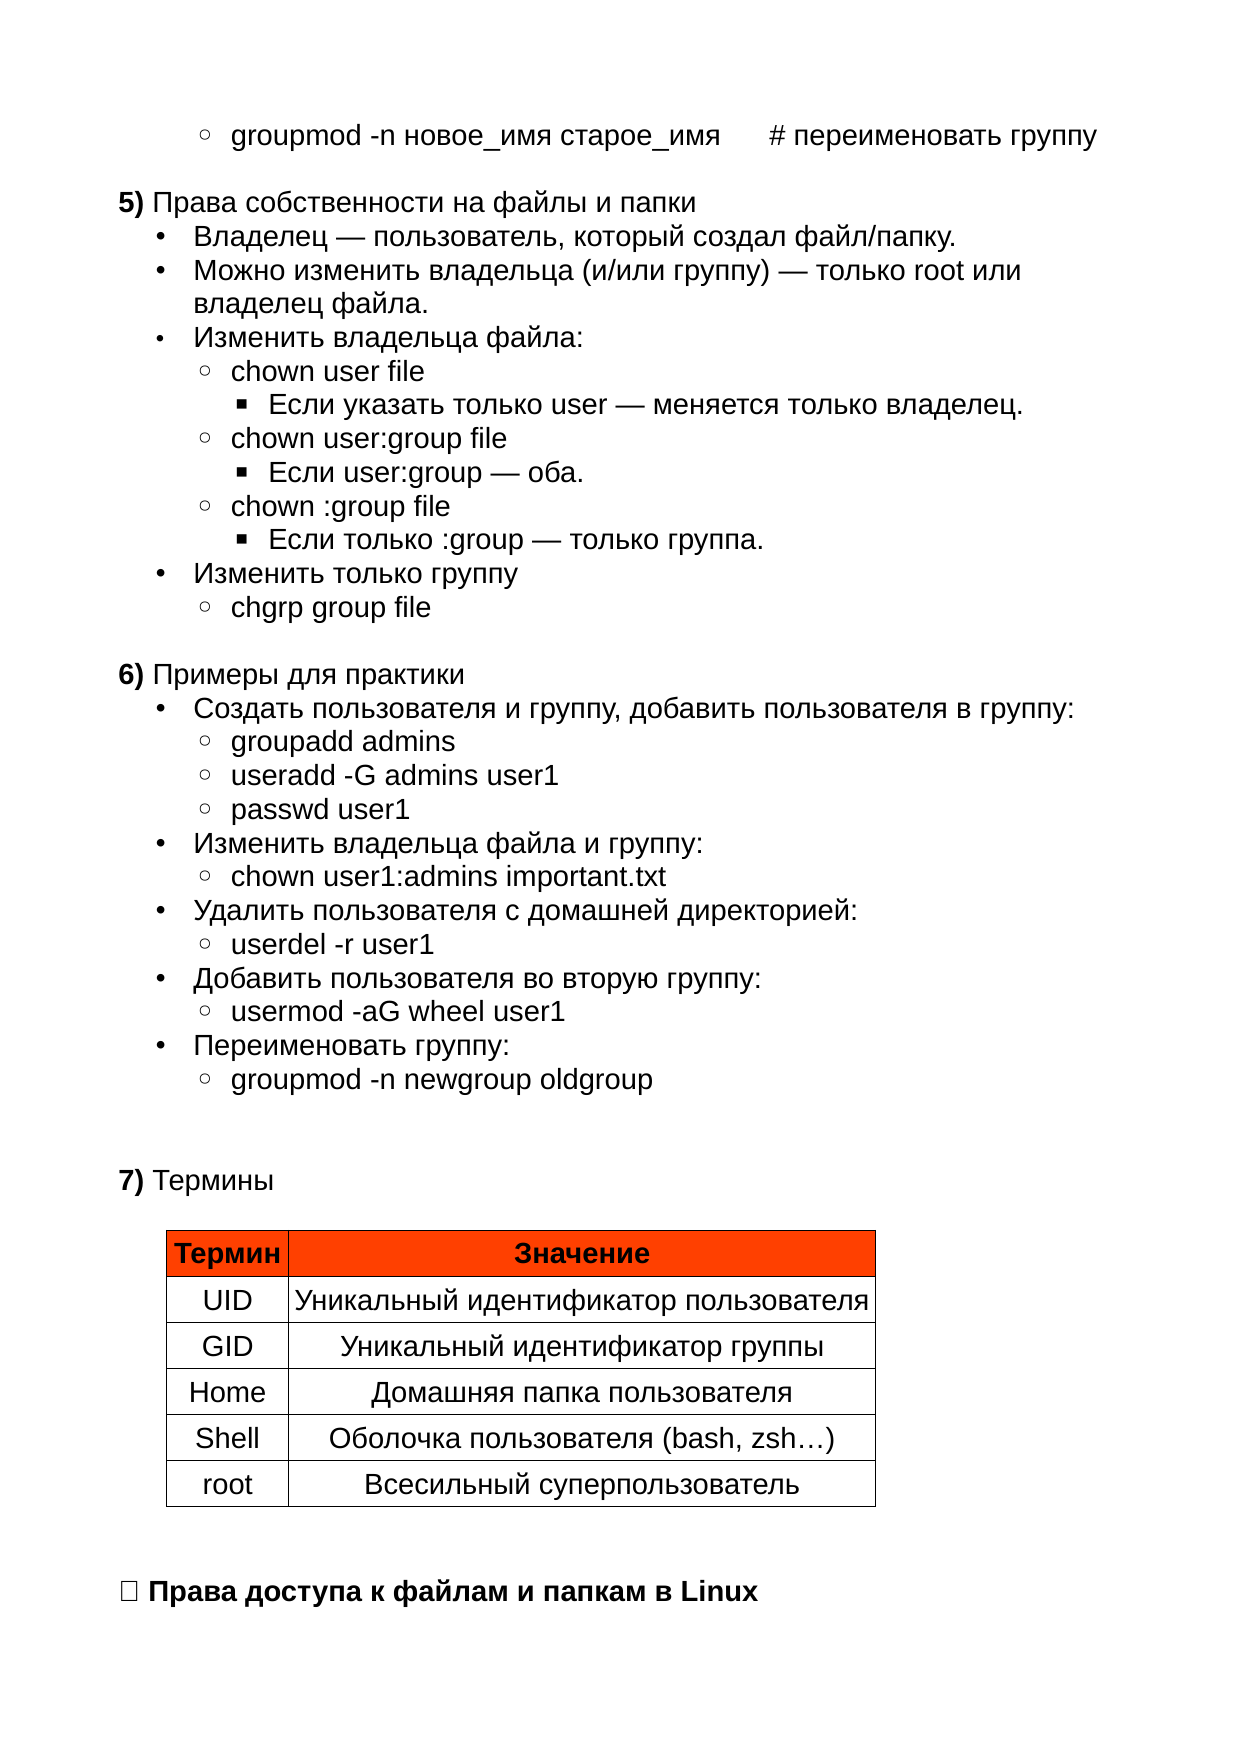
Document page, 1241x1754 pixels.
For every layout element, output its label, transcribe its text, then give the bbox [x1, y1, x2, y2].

list chown user file [193, 353, 1122, 387]
list Если user:group — оба. [231, 455, 1122, 488]
list chown :group file [193, 488, 1122, 522]
table_cell Оболочка пользователя (bash, zsh…) [289, 1415, 875, 1460]
table_cell root [167, 1461, 288, 1506]
list groupmod -n newgroup oldgroup [193, 1062, 1122, 1096]
list chgrp group file [193, 590, 1122, 623]
table_cell Home [167, 1369, 288, 1414]
list usermod -aG wheel user1 [193, 994, 1122, 1028]
list Если только :group — только группа. [231, 522, 1122, 556]
table_header Термин [167, 1231, 288, 1276]
text 6) Примеры для практики [118, 657, 1122, 691]
list Изменить только группу [156, 556, 1122, 590]
table_cell Всесильный суперпользователь [289, 1461, 875, 1506]
text 5) Права собственности на файлы и папки [118, 185, 1122, 219]
text 🔐 Права доступа к файлам и папкам в Linux [118, 1574, 1122, 1608]
list Переименовать группу: [156, 1028, 1122, 1062]
list Создать пользователя и группу, добавить пользователя в группу: [156, 691, 1122, 724]
list chown user:group file [193, 421, 1122, 455]
list Удалить пользователя с домашней директорией: [156, 893, 1122, 927]
list passwd user1 [193, 792, 1122, 826]
list Владелец — пользователь, который создал файл/папку. [156, 219, 1122, 253]
list chown user1:admins important.txt [193, 859, 1122, 893]
list useradd -G admins user1 [193, 758, 1122, 792]
table_cell UID [167, 1277, 288, 1322]
table_cell Уникальный идентификатор группы [289, 1323, 875, 1368]
list Изменить владельца файла и группу: [156, 826, 1122, 859]
table_cell GID [167, 1323, 288, 1368]
list groupadd admins [193, 724, 1122, 758]
list groupmod -n новое_имя старое_имя # переименовать группу [193, 118, 1122, 152]
table_cell Уникальный идентификатор пользователя [289, 1277, 875, 1322]
text 7) Термины [118, 1163, 1122, 1196]
list Можно изменить владельца (и/или группу) — только root или владелец файла. [156, 253, 1122, 320]
table_cell Домашняя папка пользователя [289, 1369, 875, 1414]
list Если указать только user — меняется только владелец. [231, 387, 1122, 421]
table_header Значение [289, 1231, 875, 1276]
list userdel -r user1 [193, 927, 1122, 961]
table_cell Shell [167, 1415, 288, 1460]
list Изменить владельца файла: [156, 320, 1122, 353]
list Добавить пользователя во вторую группу: [156, 961, 1122, 994]
